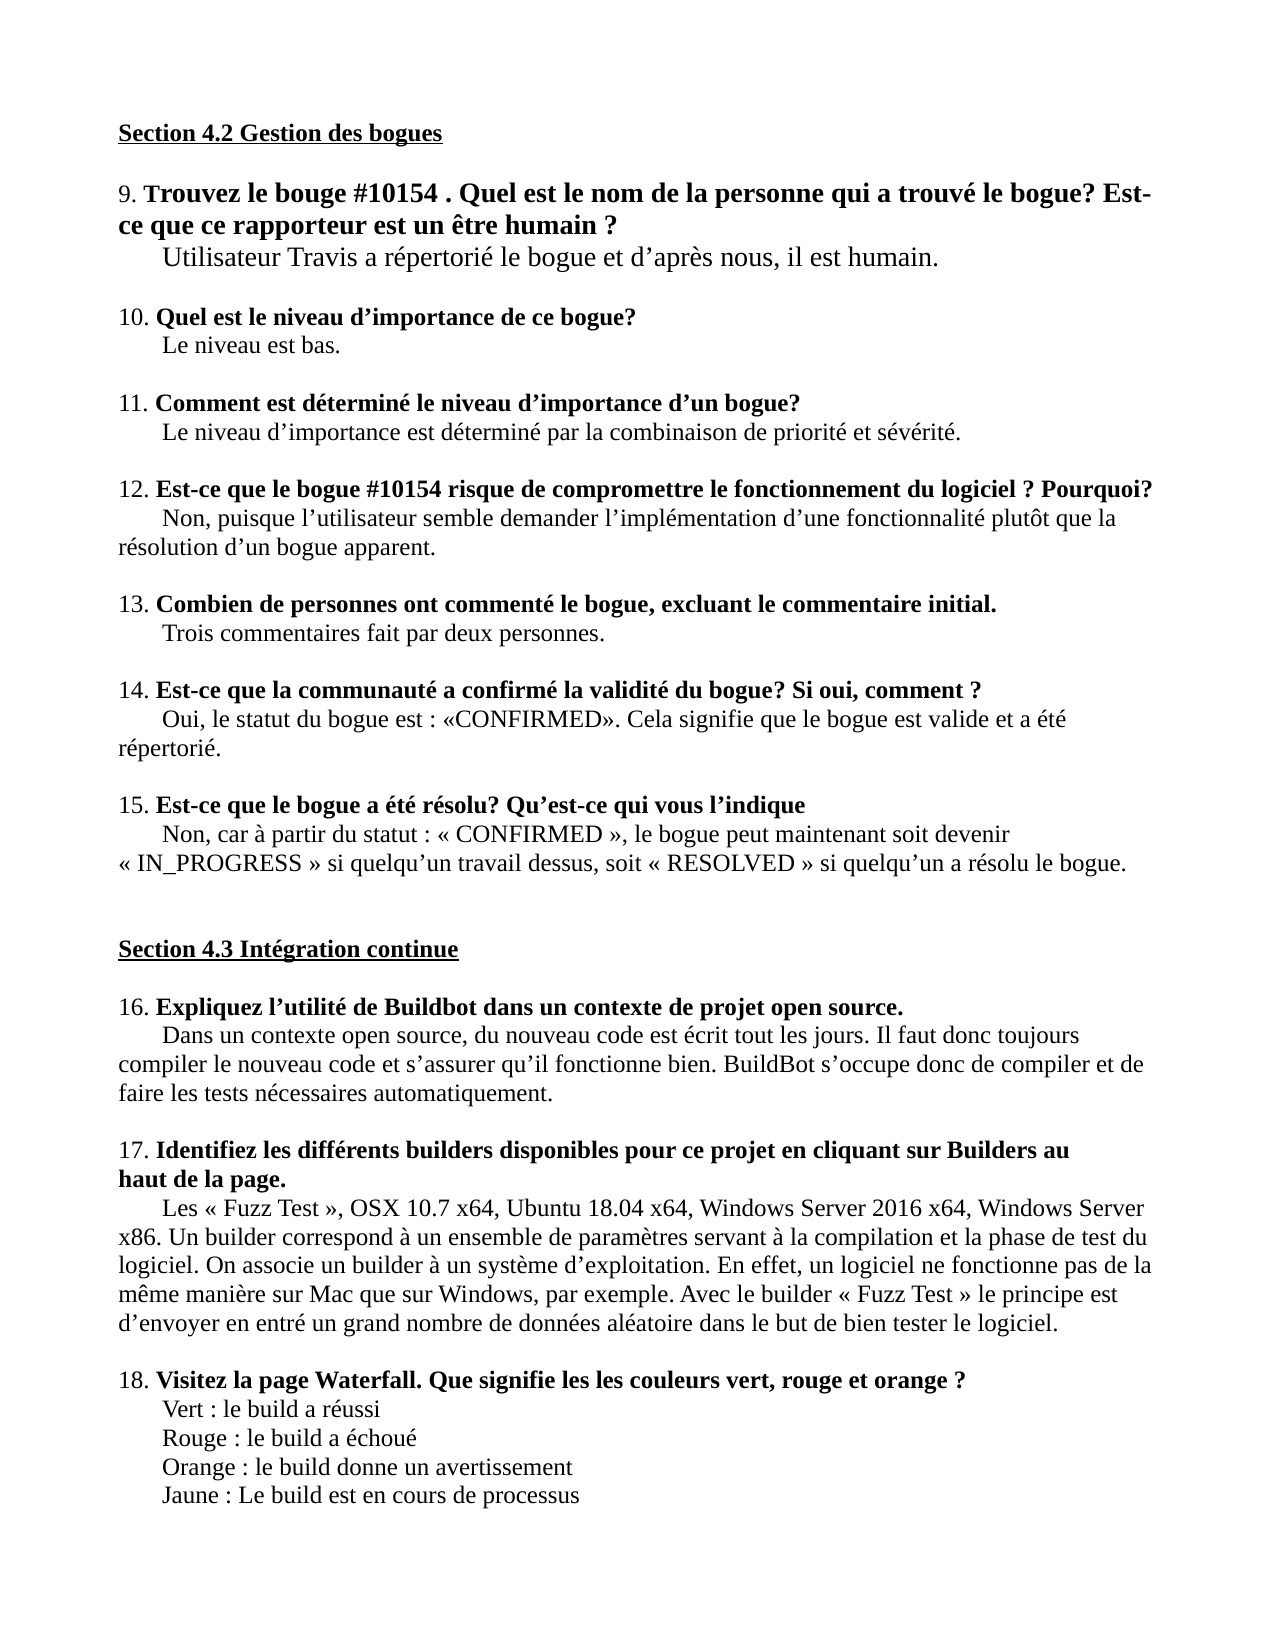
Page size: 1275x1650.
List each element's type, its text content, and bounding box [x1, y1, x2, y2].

text 9. Trouvez le bouge #10154 . Quel est le nom de la personne qui a trouvé le bogue? Est-ce que ce rapporteur est un être humain ? [118, 176, 1157, 240]
text Trois commentaires fait par deux personnes. [118, 618, 1157, 647]
text 17. Identifiez les différents builders disponibles pour ce projet en cliquant sur Builders au [118, 1135, 1157, 1164]
text 14. Est-ce que la communauté a confirmé la validité du bogue? Si oui, comment ? [118, 675, 1157, 704]
text Non, car à partir du statut : « CONFIRMED », le bogue peut maintenant soit devenir « IN_PROGRESS » si quelqu’un travail dessus, soit « RESOLVED » si quelqu’un a résolu le bogue. [118, 819, 1157, 877]
text Non, puisque l’utilisateur semble demander l’implémentation d’une fonctionnalité plutôt que la résolution d’un bogue apparent. [118, 503, 1157, 560]
text Dans un contexte open source, du nouveau code est écrit tout les jours. Il faut donc toujours compiler le nouveau code et s’assurer qu’il fonctionne bien. BuildBot s’occupe donc de compiler et de faire les tests nécessaires automatiquement. [118, 1020, 1157, 1107]
text 11. Comment est déterminé le niveau d’importance d’un bogue? [118, 388, 1157, 417]
text Rouge : le build a échoué [118, 1423, 1157, 1452]
text haut de la page. [118, 1164, 1157, 1193]
text Oui, le statut du bogue est : «CONFIRMED». Cela signifie que le bogue est valide et a été répertorié. [118, 704, 1157, 762]
text Le niveau est bas. [118, 330, 1157, 359]
text Utilisateur Travis a répertorié le bogue et d’après nous, il est humain. [118, 240, 1157, 273]
text 16. Expliquez l’utilité de Buildbot dans un contexte de projet open source. [118, 992, 1157, 1020]
text Les « Fuzz Test », OSX 10.7 x64, Ubuntu 18.04 x64, Windows Server 2016 x64, Windows Server x86. Un builder correspond à un ensemble de paramètres servant à la compilation et la phase de test du logiciel. On associe un builder à un système d’exploitation. En effet, un logiciel ne fonctionne pas de la même manière sur Mac que sur Windows, par exemple. Avec le builder « Fuzz Test » le principe est d’envoyer en entré un grand nombre de données aléatoire dans le but de bien tester le logiciel. [118, 1193, 1157, 1337]
text 12. Est-ce que le bogue #10154 risque de compromettre le fonctionnement du logiciel ? Pourquoi? [118, 474, 1157, 503]
text Section 4.2 Gestion des bogues [118, 118, 1157, 147]
text Le niveau d’importance est déterminé par la combinaison de priorité et sévérité. [118, 417, 1157, 445]
text Orange : le build donne un avertissement [118, 1452, 1157, 1480]
text 18. Visitez la page Waterfall. Que signifie les les couleurs vert, rouge et orange ? [118, 1365, 1157, 1394]
text 15. Est-ce que le bogue a été résolu? Qu’est-ce qui vous l’indique [118, 790, 1157, 819]
text Jaune : Le build est en cours de processus [118, 1480, 1157, 1509]
text 10. Quel est le niveau d’importance de ce bogue? [118, 302, 1157, 330]
text Section 4.3 Intégration continue [118, 934, 1157, 963]
text Vert : le build a réussi [118, 1394, 1157, 1423]
text 13. Combien de personnes ont commenté le bogue, excluant le commentaire initial. [118, 589, 1157, 618]
